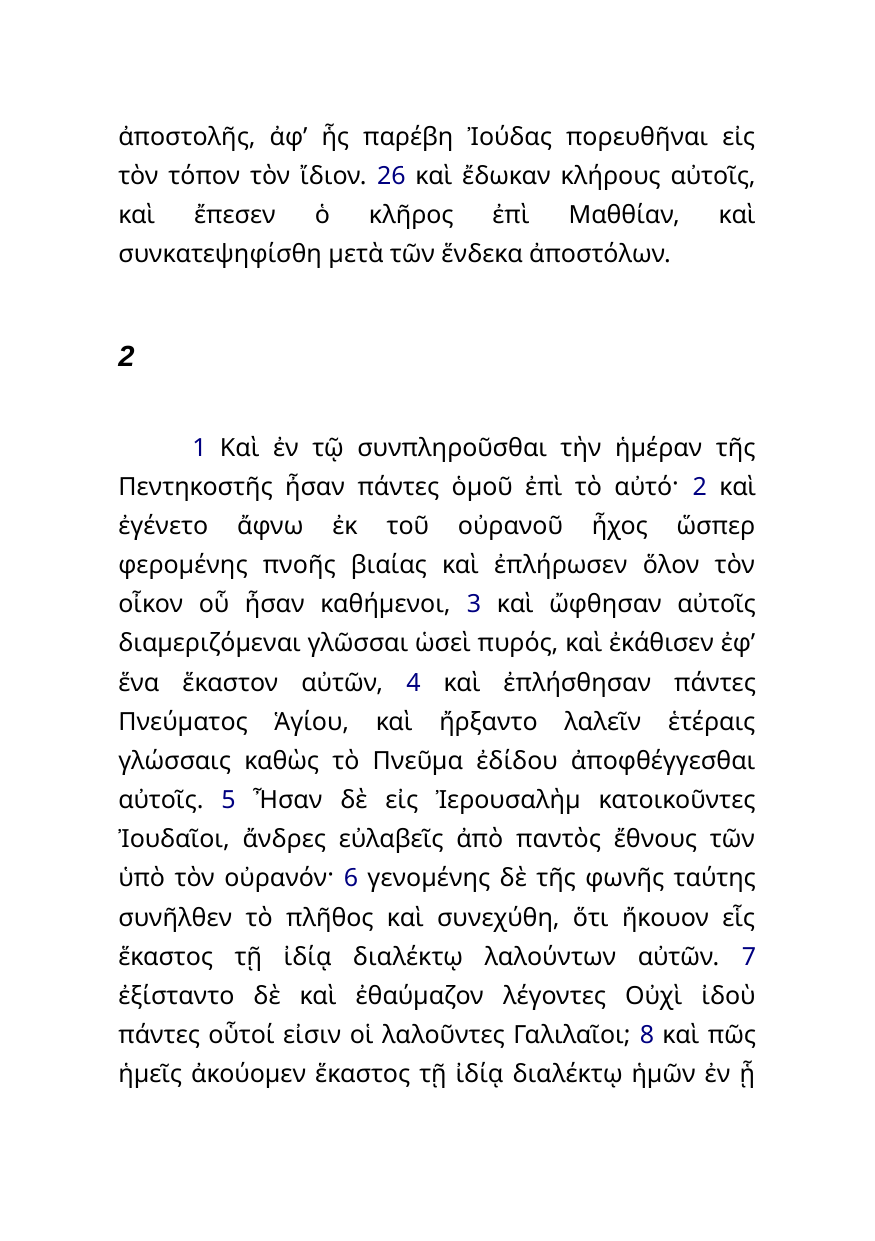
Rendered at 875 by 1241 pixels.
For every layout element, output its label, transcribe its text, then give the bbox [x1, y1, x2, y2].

subtitle 2 [118, 339, 756, 372]
text ἀποστολῆς, ἀφ’ ἧς παρέβη Ἰούδας πορευθῆναι εἰς τὸν τόπον τὸν ἴδιον. 26 καὶ ἔδωκαν κλήρους αὐτοῖς, καὶ ἔπεσεν ὁ κλῆρος ἐπὶ Μαθθίαν, καὶ συνκατεψηφίσθη μετὰ τῶν ἕνδεκα ἀποστόλων. [118, 118, 756, 270]
text 1 Καὶ ἐν τῷ συνπληροῦσθαι τὴν ἡμέραν τῆς Πεντηκοστῆς ἦσαν πάντες ὁμοῦ ἐπὶ τὸ αὐτό· 2 καὶ ἐγένετο ἄφνω ἐκ τοῦ οὐρανοῦ ἦχος ὥσπερ φερομένης πνοῆς βιαίας καὶ ἐπλήρωσεν ὅλον τὸν οἶκον οὗ ἦσαν καθήμενοι, 3 καὶ ὤφθησαν αὐτοῖς διαμεριζόμεναι γλῶσσαι ὡσεὶ πυρός, καὶ ἐκάθισεν ἐφ’ ἕνα ἕκαστον αὐτῶν, 4 καὶ ἐπλήσθησαν πάντες Πνεύματος Ἁγίου, καὶ ἤρξαντο λαλεῖν ἑτέραις γλώσσαις καθὼς τὸ Πνεῦμα ἐδίδου ἀποφθέγγεσθαι αὐτοῖς. 5 Ἦσαν δὲ εἰς Ἰερουσαλὴμ κατοικοῦντες Ἰουδαῖοι, ἄνδρες εὐλαβεῖς ἀπὸ παντὸς ἔθνους τῶν ὑπὸ τὸν οὐρανόν· 6 γενομένης δὲ τῆς φωνῆς ταύτης συνῆλθεν τὸ πλῆθος καὶ συνεχύθη, ὅτι ἤκουον εἷς ἕκαστος τῇ ἰδίᾳ διαλέκτῳ λαλούντων αὐτῶν. 7 ἐξίσταντο δὲ καὶ ἐθαύμαζον λέγοντες Οὐχὶ ἰδοὺ πάντες οὗτοί εἰσιν οἱ λαλοῦντες Γαλιλαῖοι; 8 καὶ πῶς ἡμεῖς ἀκούομεν ἕκαστος τῇ ἰδίᾳ διαλέκτῳ ἡμῶν ἐν ᾗ [118, 429, 756, 1090]
